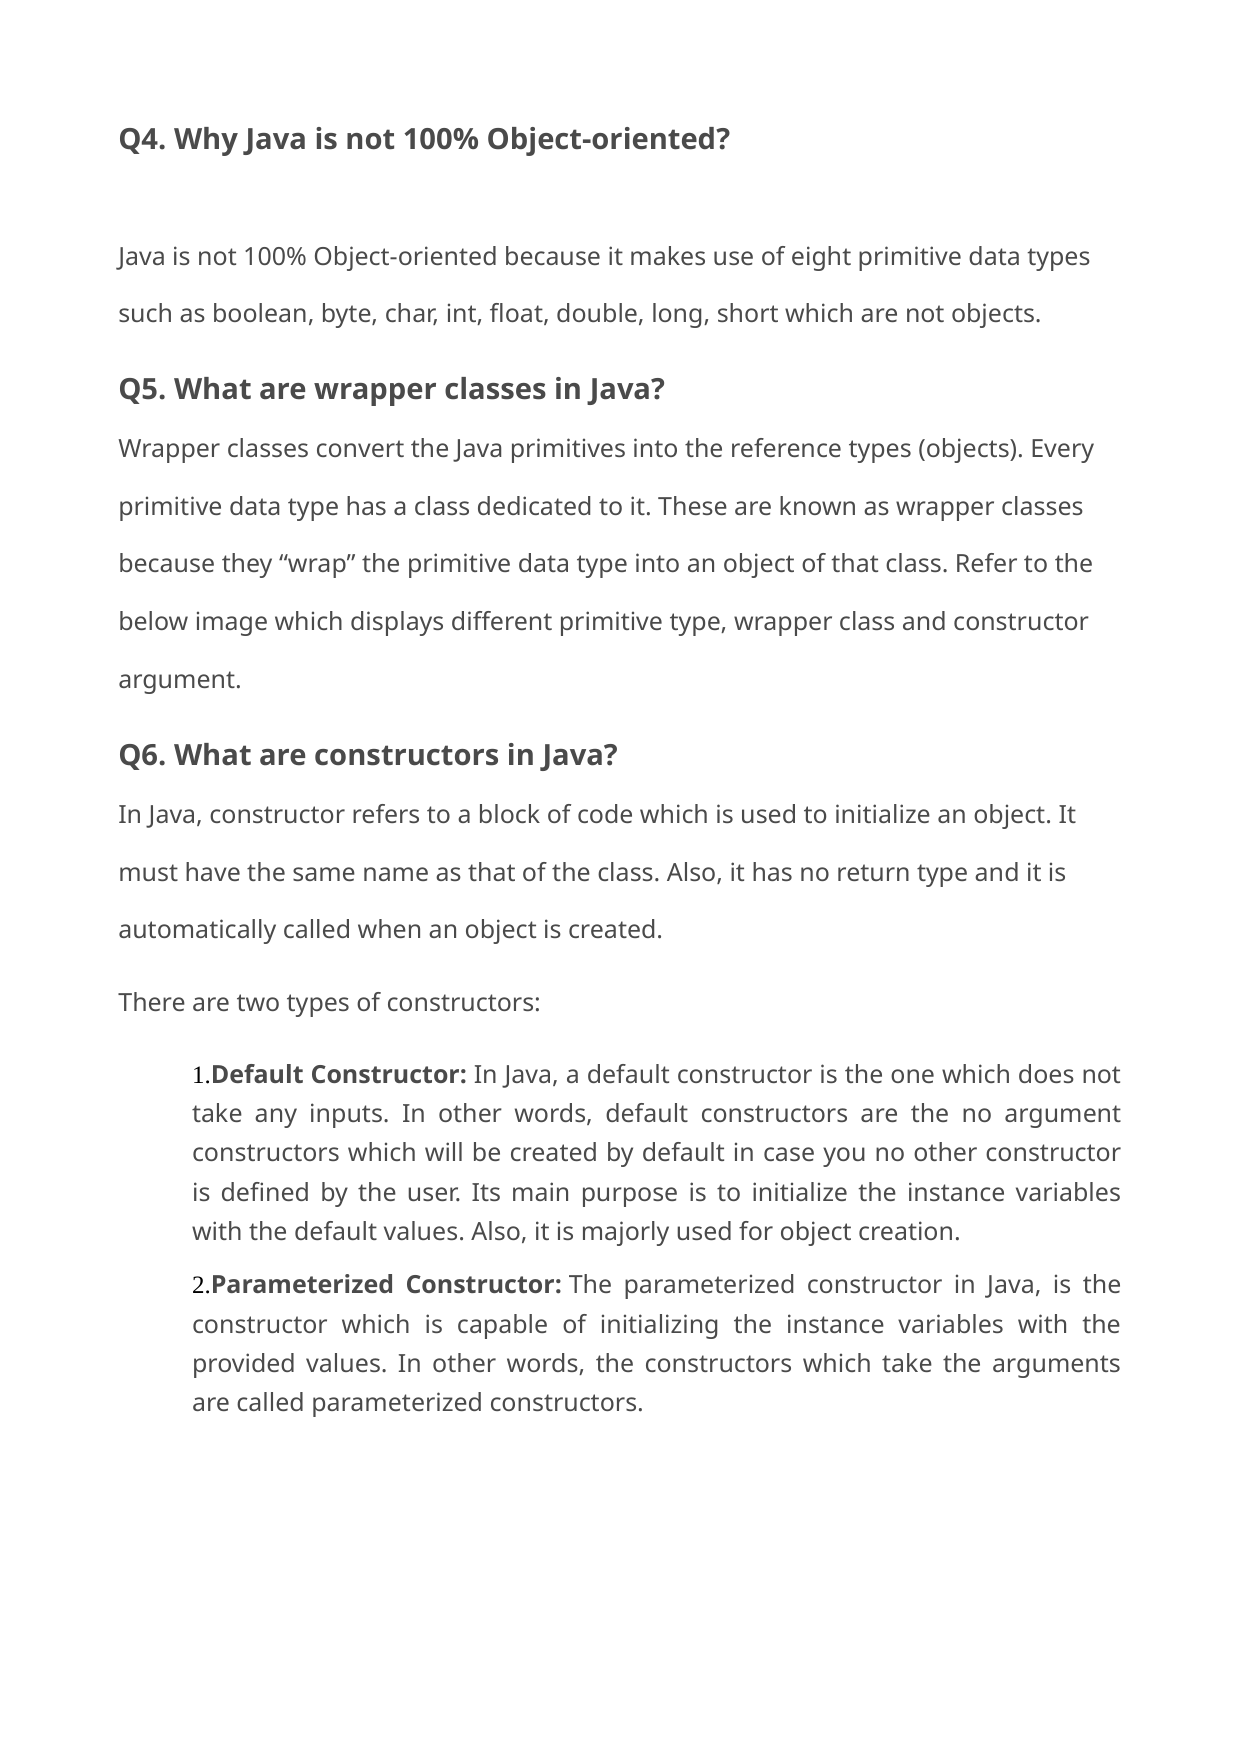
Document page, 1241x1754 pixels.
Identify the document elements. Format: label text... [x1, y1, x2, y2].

text Java is not 100% Object-oriented because it makes use of eight primitive data types such as boolean, byte, char, int, float, double, long, short which are not objects. [118, 180, 1122, 330]
subtitle Q6. What are constructors in Java? [118, 734, 1122, 774]
subtitle Q4. Why Java is not 100% Object-oriented? [118, 118, 1122, 158]
list Default Constructor: In Java, a default constructor is the one which does not take any inputs. In other words, default constructors are the no argument constructors which will be created by default in case you no other constructor is defined by the user. Its main purpose is to initialize the instance variables with the default values. Also, it is majorly used for object creation. [118, 1057, 1122, 1247]
list Parameterized Constructor: The parameterized constructor in Java, is the constructor which is capable of initializing the instance variables with the provided values. In other words, the constructors which take the arguments are called parameterized constructors. [118, 1267, 1122, 1419]
text Wrapper classes convert the Java primitives into the reference types (objects). Every primitive data type has a class dedicated to it. These are known as wrapper classes because they “wrap” the primitive data type into an object of that class. Refer to the below image which displays different primitive type, wrapper class and constructor argument. [118, 431, 1122, 696]
text There are two types of constructors: [118, 984, 1122, 1018]
text In Java, constructor refers to a block of code which is used to initialize an object. It must have the same name as that of the class. Also, it has no return type and it is automatically called when an object is created. [118, 796, 1122, 946]
subtitle Q5. What are wrapper classes in Java? [118, 368, 1122, 408]
